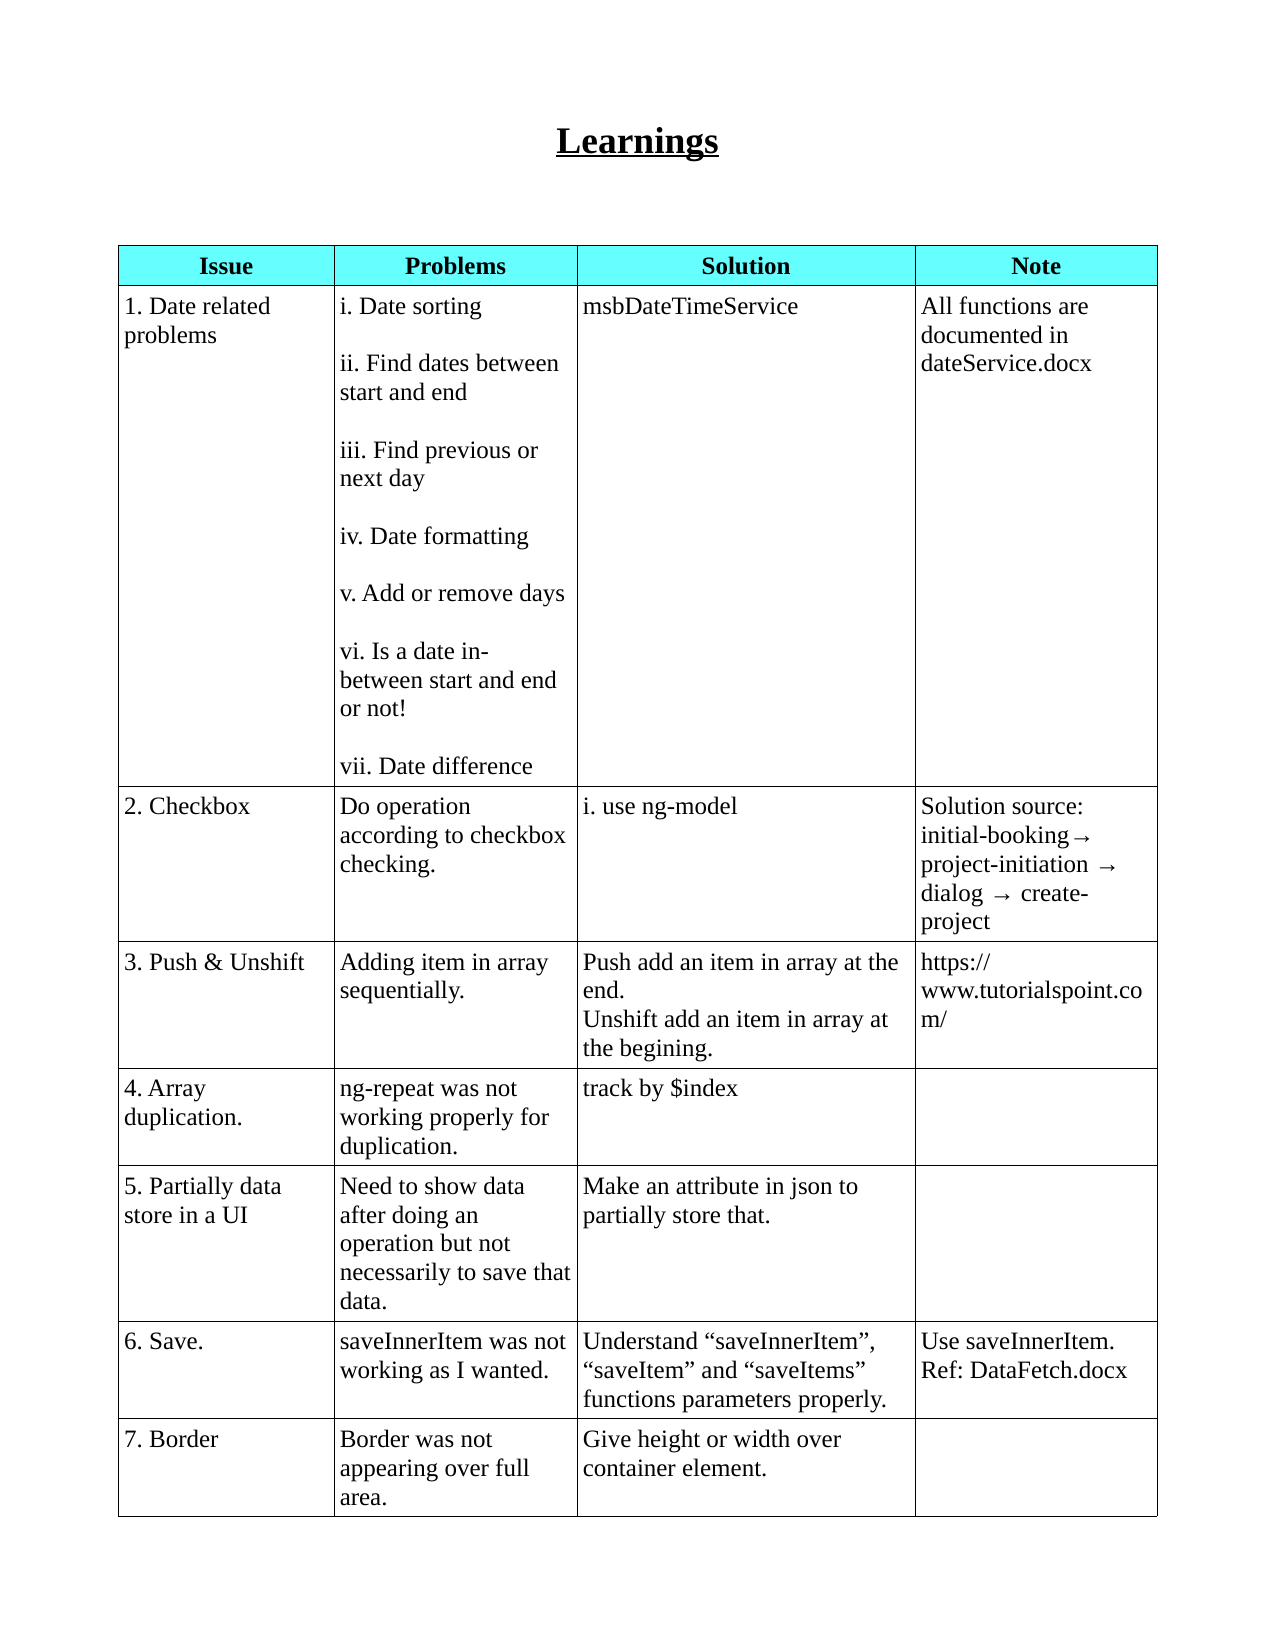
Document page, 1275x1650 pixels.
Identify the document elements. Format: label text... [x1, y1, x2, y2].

table_cell Understand “saveInnerItem”, “saveItem” and “saveItems” functions parameters properly. [578, 1322, 915, 1418]
table_header Solution [578, 246, 915, 285]
table_header Note [916, 246, 1157, 285]
text Learnings [118, 118, 1157, 161]
table_header Issue [119, 246, 334, 285]
table_cell 1. Date related problems [119, 286, 334, 786]
table_cell Solution source: initial-booking→ project-initiation → dialog → create-project [916, 787, 1157, 941]
table_cell msbDateTimeService [578, 286, 915, 786]
table_cell 7. Border [119, 1419, 334, 1516]
table_cell saveInnerItem was not working as I wanted. [335, 1322, 577, 1418]
table_header Problems [335, 246, 577, 285]
table_cell All functions are documented in dateService.docx [916, 286, 1157, 786]
table_cell 6. Save. [119, 1322, 334, 1418]
table_cell Do operation according to checkbox checking. [335, 787, 577, 941]
table_cell Adding item in array sequentially. [335, 942, 577, 1067]
table_cell Make an attribute in json to partially store that. [578, 1166, 915, 1321]
table_cell Border was not appearing over full area. [335, 1419, 577, 1516]
table_cell [916, 1166, 1157, 1321]
table_cell 4. Array duplication. [119, 1069, 334, 1165]
table_cell 2. Checkbox [119, 787, 334, 941]
table_cell Give height or width over container element. [578, 1419, 915, 1516]
table_cell 3. Push & Unshift [119, 942, 334, 1067]
table_cell Use saveInnerItem. Ref: DataFetch.docx [916, 1322, 1157, 1418]
table_cell [916, 1069, 1157, 1165]
table_cell 5. Partially data store in a UI [119, 1166, 334, 1321]
table_cell [916, 1419, 1157, 1516]
table_cell i. use ng-model [578, 787, 915, 941]
table_cell i. Date sorting ii. Find dates between start and end iii. Find previous or next day iv. Date formatting v. Add or remove days vi. Is a date in-between start and end or not! vii. Date difference [335, 286, 577, 786]
table_cell Push add an item in array at the end. Unshift add an item in array at the begining. [578, 942, 915, 1067]
table_cell ng-repeat was not working properly for duplication. [335, 1069, 577, 1165]
table_cell https://www.tutorialspoint.com/ [916, 942, 1157, 1067]
table_cell track by $index [578, 1069, 915, 1165]
table_cell Need to show data after doing an operation but not necessarily to save that data. [335, 1166, 577, 1321]
